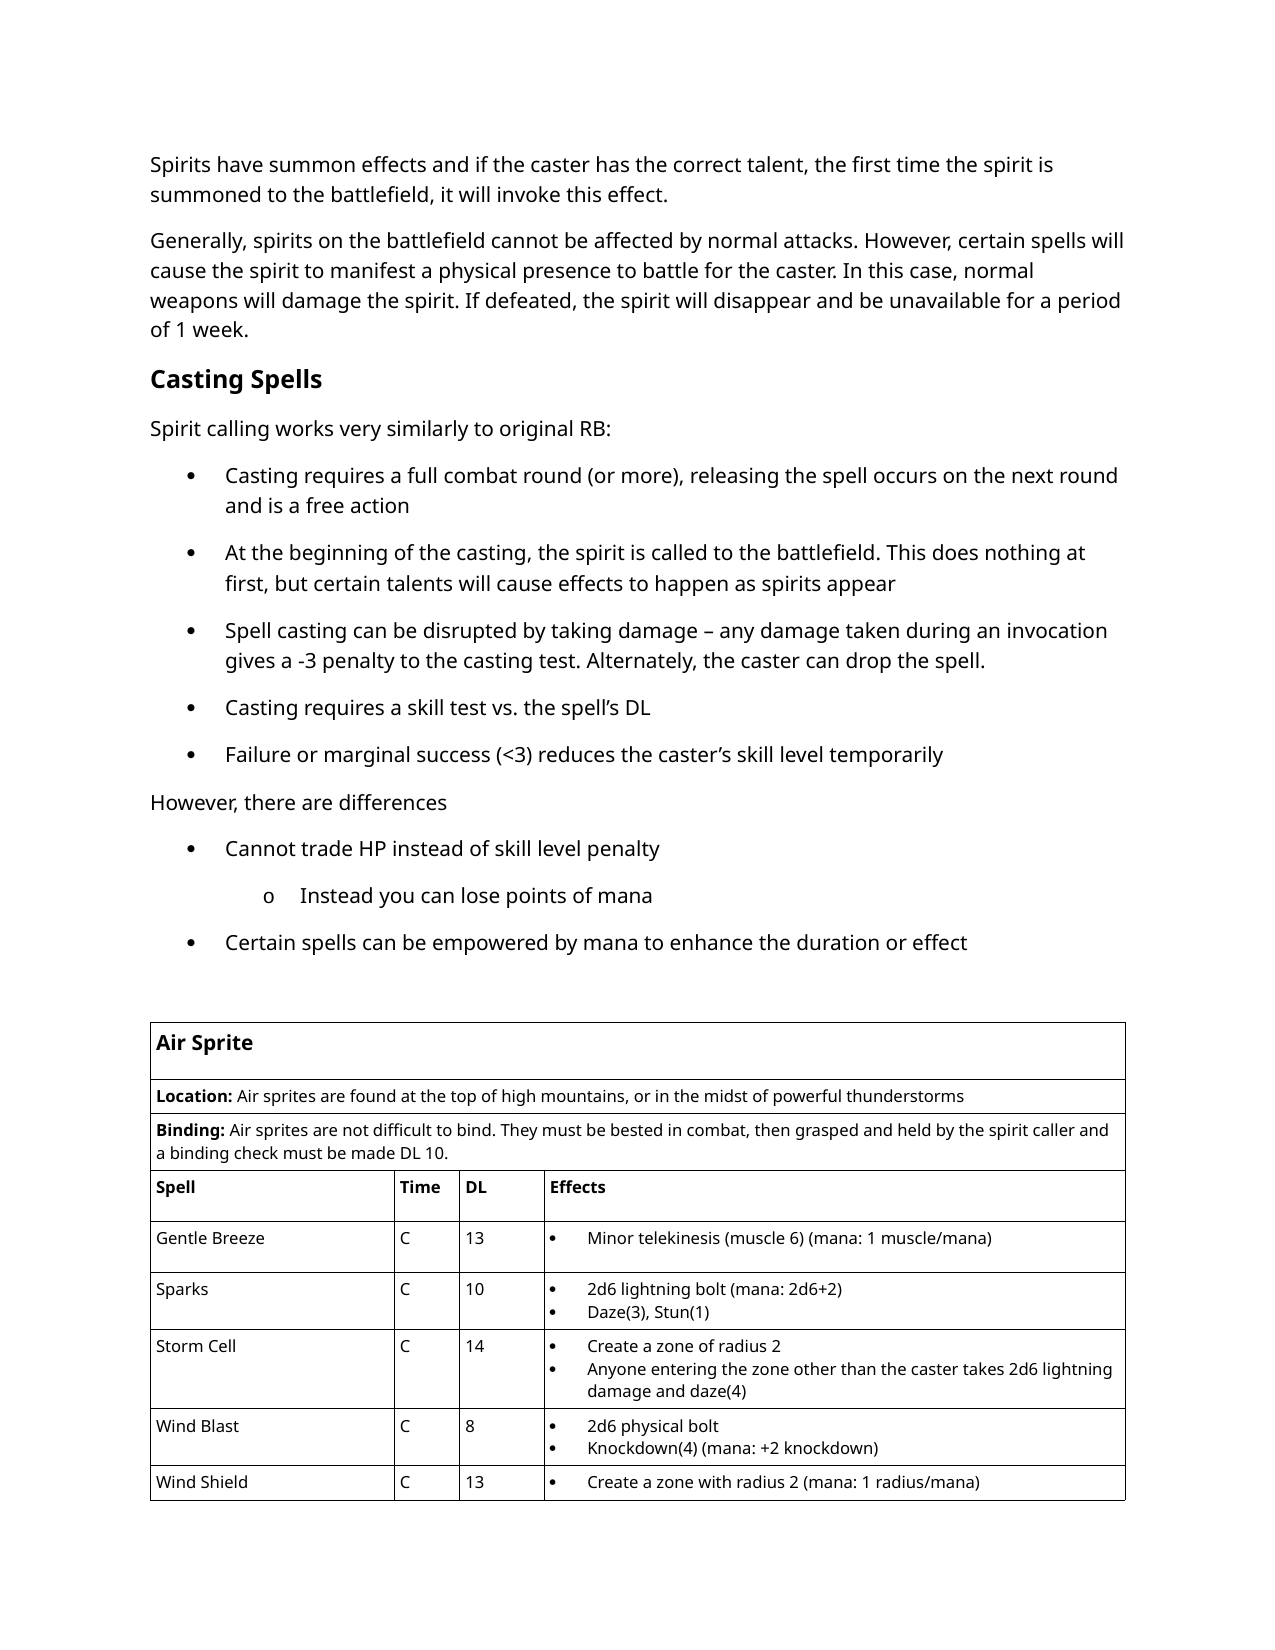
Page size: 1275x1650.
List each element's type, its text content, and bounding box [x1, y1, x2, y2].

table_cell 10 [460, 1273, 544, 1329]
list Certain spells can be empowered by mana to enhance the duration or effect [187, 928, 1125, 957]
table_cell Effects [545, 1171, 1125, 1221]
list At the beginning of the casting, the spirit is called to the battlefield. This does nothing at first, but certain talents will cause effects to happen as spirits appear [187, 538, 1125, 597]
table_cell Gentle Breeze [151, 1222, 394, 1272]
text Casting Spells [150, 362, 1125, 396]
list Cannot trade HP instead of skill level penalty [187, 834, 1125, 862]
table_cell 13 [460, 1466, 544, 1499]
text However, there are differences [150, 788, 1125, 816]
table_cell Spell [151, 1171, 394, 1221]
table_cell C [395, 1466, 459, 1499]
table_cell DL [460, 1171, 544, 1221]
table_cell 2d6 physical bolt Knockdown(4) (mana: +2 knockdown) [545, 1409, 1125, 1465]
table_cell Binding: Air sprites are not difficult to bind. They must be bested in combat, then grasped and held by the spirit caller and a binding check must be made DL 10. [151, 1114, 1125, 1170]
list Failure or marginal success (<3) reduces the caster’s skill level temporarily [187, 741, 1125, 769]
table_cell Storm Cell [151, 1330, 394, 1408]
table_cell C [395, 1409, 459, 1465]
table_cell C [395, 1330, 459, 1408]
table_cell 2d6 lightning bolt (mana: 2d6+2) Daze(3), Stun(1) [545, 1273, 1125, 1329]
list Casting requires a full combat round (or more), releasing the spell occurs on the next round and is a free action [187, 461, 1125, 520]
text Spirits have summon effects and if the caster has the correct talent, the first time the spirit is summoned to the battlefield, it will invoke this effect. [150, 150, 1125, 208]
table_cell Create a zone of radius 2 Anyone entering the zone other than the caster takes 2d6 lightning damage and daze(4) [545, 1330, 1125, 1408]
list Casting requires a skill test vs. the spell’s DL [187, 693, 1125, 722]
list Instead you can lose points of mana [262, 881, 1125, 910]
table_cell C [395, 1273, 459, 1329]
table_cell 8 [460, 1409, 544, 1465]
table_cell Wind Blast [151, 1409, 394, 1465]
table_cell C [395, 1222, 459, 1272]
table_cell Location: Air sprites are found at the top of high mountains, or in the midst of powerful thunderstorms [151, 1080, 1125, 1113]
text Generally, spirits on the battlefield cannot be affected by normal attacks. However, certain spells will cause the spirit to manifest a physical presence to battle for the caster. In this case, normal weapons will damage the spirit. If defeated, the spirit will disappear and be unavailable for a period of 1 week. [150, 226, 1125, 344]
text Spirit calling works very similarly to original RB: [150, 414, 1125, 443]
table_cell 14 [460, 1330, 544, 1408]
table_cell Time [395, 1171, 459, 1221]
table_cell 13 [460, 1222, 544, 1272]
table_header Air Sprite [151, 1023, 1125, 1078]
table_cell Wind Shield [151, 1466, 394, 1499]
list Spell casting can be disrupted by taking damage – any damage taken during an invocation gives a -3 penalty to the casting test. Alternately, the caster can drop the spell. [187, 616, 1125, 675]
table_cell Minor telekinesis (muscle 6) (mana: 1 muscle/mana) [545, 1222, 1125, 1272]
table_cell Create a zone with radius 2 (mana: 1 radius/mana) Missile fire through the zone is -4 to-hit [545, 1466, 1125, 1499]
table_cell Sparks [151, 1273, 394, 1329]
